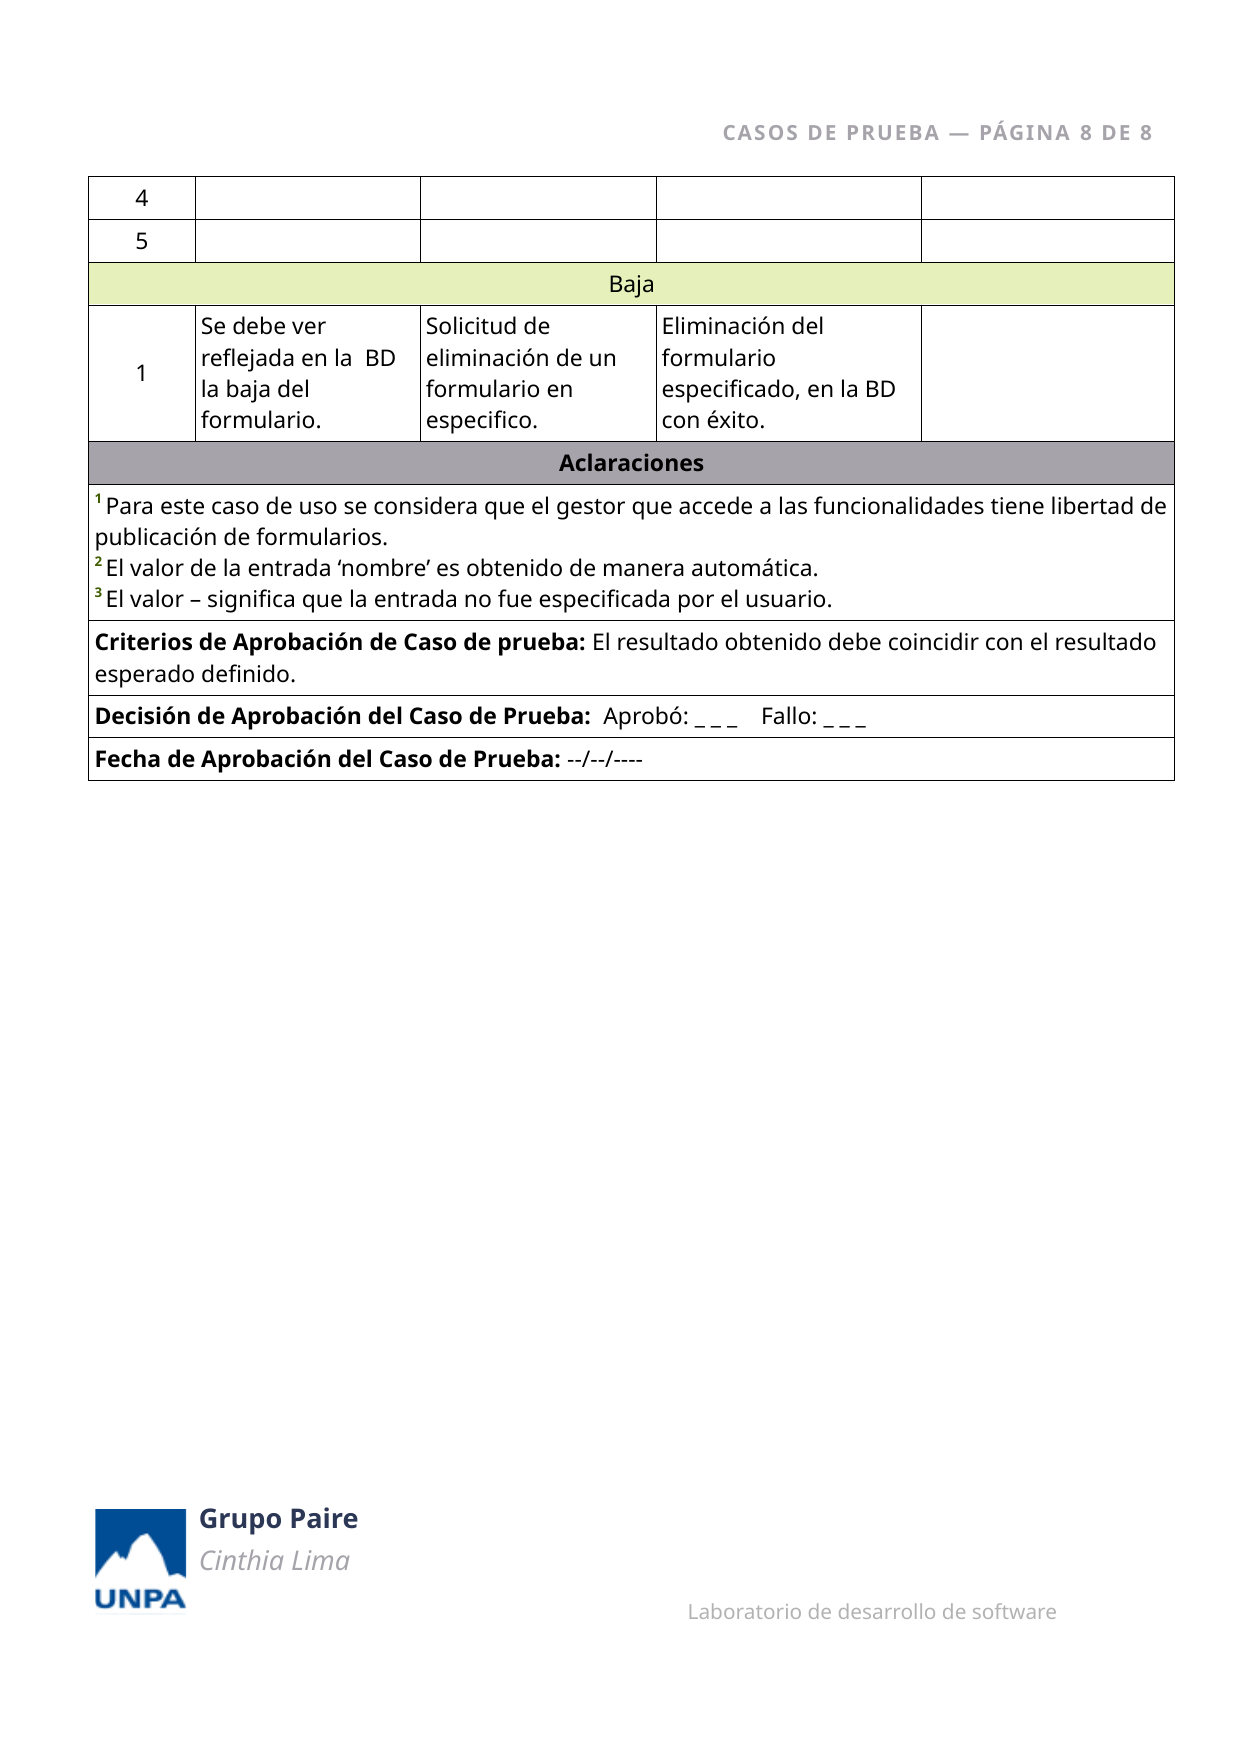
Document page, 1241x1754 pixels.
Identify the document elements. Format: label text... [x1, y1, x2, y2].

table_cell Eliminación del formulario especificado, en la BD con éxito. [657, 306, 921, 441]
table_cell [196, 177, 420, 219]
table_cell [922, 177, 1174, 219]
table_cell Aclaraciones [89, 442, 1174, 484]
table_cell 4 [89, 177, 195, 219]
table_cell Criterios de Aprobación de Caso de prueba: El resultado obtenido debe coincidir con el resultado esperado definido. [89, 621, 1174, 694]
table_cell 5 [89, 220, 195, 262]
table_cell 1 Para este caso de uso se considera que el gestor que accede a las funcionalidades tiene libertad de publicación de formularios. 2 El valor de la entrada ‘nombre’ es obtenido de manera automática. 3 El valor – significa que la entrada no fue especificada por el usuario. [89, 485, 1174, 620]
table_cell [421, 177, 656, 219]
table_cell 1 [89, 306, 195, 441]
table_cell [421, 220, 656, 262]
table_cell [922, 306, 1174, 441]
table_cell [657, 220, 921, 262]
picture [95, 1509, 187, 1615]
table_cell [657, 177, 921, 219]
table_cell [196, 220, 420, 262]
table_cell Solicitud de eliminación de un formulario en especifico. [421, 306, 656, 441]
table_cell Fecha de Aprobación del Caso de Prueba: --/--/---- [89, 738, 1174, 780]
table_cell [922, 220, 1174, 262]
table_cell Baja [89, 263, 1174, 304]
table_cell Se debe ver reflejada en la BD la baja del formulario. [196, 306, 420, 441]
table_cell Decisión de Aprobación del Caso de Prueba: Aprobó: _ _ _ Fallo: _ _ _ [89, 696, 1174, 737]
